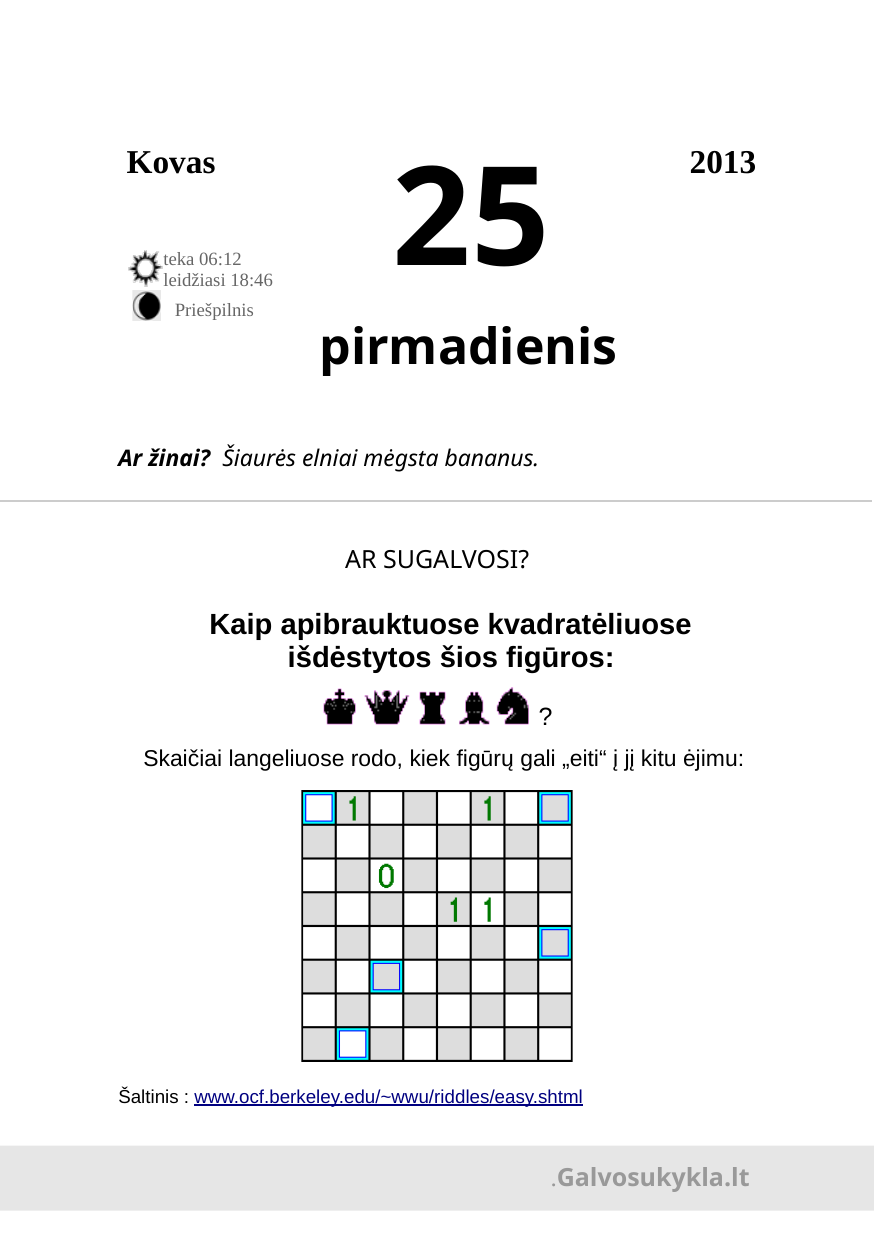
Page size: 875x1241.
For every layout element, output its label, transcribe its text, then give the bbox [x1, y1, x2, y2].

table_header Kovas teka 06:12 leidžiasi 18:46 [118, 118, 298, 287]
table_header Priešpilnis [118, 288, 298, 379]
text Kaip apibrauktuose kvadratėliuose išdėstytos šios figūros: [118, 607, 784, 674]
text Ar žinai? Šiaurės elniai mėgsta bananus. [118, 442, 756, 473]
table_header 25 pirmadienis [299, 118, 638, 379]
text ? [118, 686, 756, 731]
text AR SUGALVOSI? [118, 541, 756, 575]
text Šaltinis : www.ocf.berkeley.edu/~wwu/riddles/easy.shtml [118, 1086, 756, 1107]
table_header 2013 [638, 118, 756, 379]
text Skaičiai langeliuose rodo, kiek figūrų gali „eiti“ į jį kitu ėjimu: [118, 743, 776, 772]
picture [322, 686, 532, 726]
